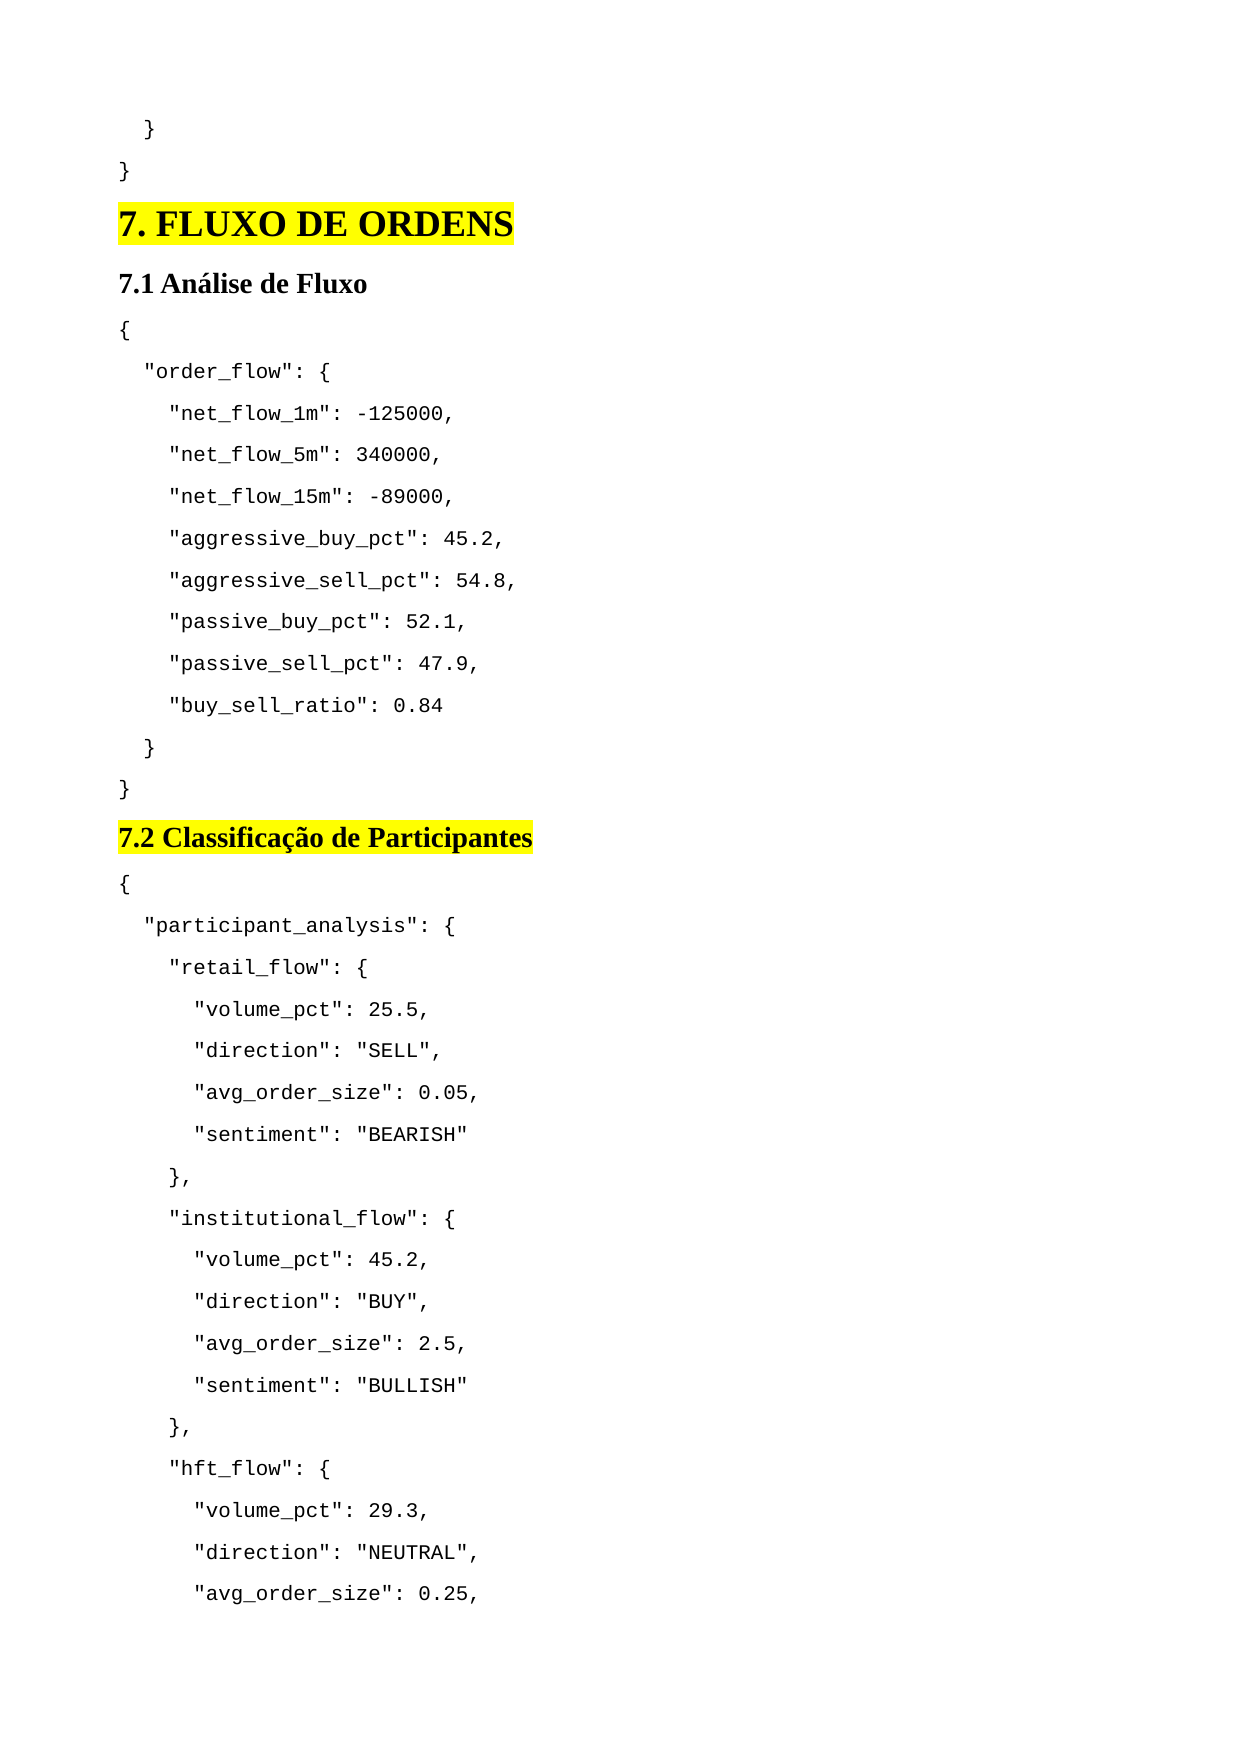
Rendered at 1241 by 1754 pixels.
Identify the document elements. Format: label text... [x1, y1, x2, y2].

text "volume_pct": 25.5, [118, 999, 1122, 1022]
text "retail_flow": { [118, 957, 1122, 981]
text "sentiment": "BULLISH" [118, 1374, 1122, 1398]
text { [118, 319, 1122, 343]
text } [118, 160, 1122, 183]
text "buy_sell_ratio": 0.84 [118, 695, 1122, 718]
text "direction": "NEUTRAL", [118, 1542, 1122, 1565]
text "passive_sell_pct": 47.9, [118, 653, 1122, 677]
text "institutional_flow": { [118, 1207, 1122, 1231]
text "passive_buy_pct": 52.1, [118, 611, 1122, 635]
text "net_flow_1m": -125000, [118, 402, 1122, 426]
text "aggressive_sell_pct": 54.8, [118, 569, 1122, 593]
text "direction": "BUY", [118, 1291, 1122, 1315]
text } [118, 737, 1122, 760]
text } [118, 118, 1122, 142]
text "avg_order_size": 0.05, [118, 1082, 1122, 1106]
text "direction": "SELL", [118, 1040, 1122, 1064]
text "volume_pct": 29.3, [118, 1500, 1122, 1523]
text "net_flow_5m": 340000, [118, 444, 1122, 468]
text "aggressive_buy_pct": 45.2, [118, 528, 1122, 551]
text }, [118, 1166, 1122, 1189]
text "order_flow": { [118, 361, 1122, 384]
text "net_flow_15m": -89000, [118, 486, 1122, 510]
text "avg_order_size": 0.25, [118, 1583, 1122, 1607]
text "participant_analysis": { [118, 915, 1122, 939]
text "hft_flow": { [118, 1458, 1122, 1482]
text } [118, 778, 1122, 802]
text "avg_order_size": 2.5, [118, 1333, 1122, 1356]
subtitle 7.1 Análise de Fluxo [118, 266, 1122, 299]
text "sentiment": "BEARISH" [118, 1124, 1122, 1148]
text "volume_pct": 45.2, [118, 1249, 1122, 1273]
text }, [118, 1416, 1122, 1440]
subtitle 7.2 Classificação de Participantes [118, 820, 1122, 854]
subtitle 7. FLUXO DE ORDENS [118, 202, 1122, 245]
text { [118, 873, 1122, 897]
